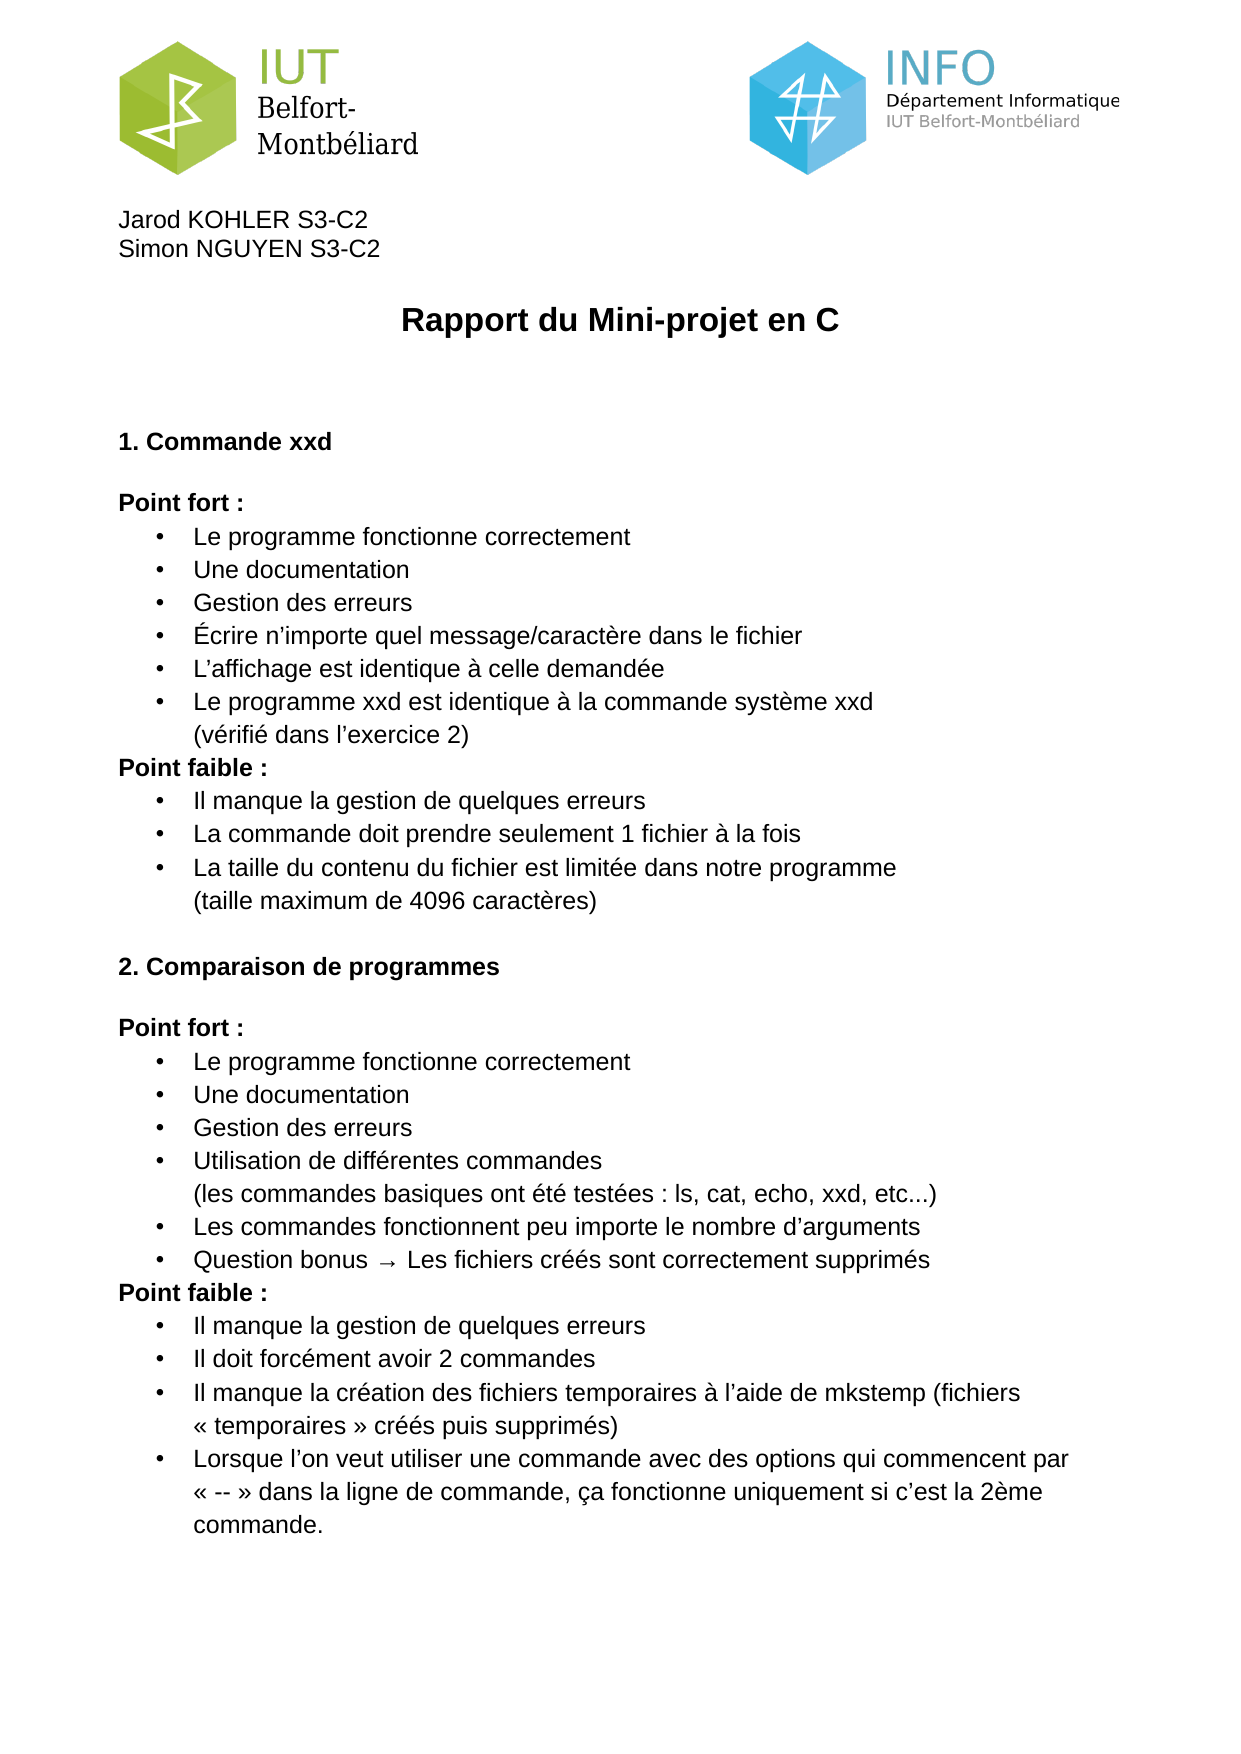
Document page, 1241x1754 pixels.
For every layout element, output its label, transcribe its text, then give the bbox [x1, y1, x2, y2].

list Le programme fonctionne correctement [156, 521, 1122, 550]
list Les commandes fonctionnent peu importe le nombre d’arguments [156, 1212, 1122, 1241]
subtitle 2. Comparaison de programmes [118, 952, 1122, 980]
list (les commandes basiques ont été testées : ls, cat, echo, xxd, etc...) [156, 1179, 1122, 1208]
list Le programme xxd est identique à la commande système xxd [156, 687, 1122, 716]
list Lorsque l’on veut utiliser une commande avec des options qui commencent par « -- » dans la ligne de commande, ça fonctionne uniquement si c’est la 2ème commande. [156, 1444, 1122, 1538]
picture [749, 41, 1120, 175]
picture [119, 41, 418, 175]
text Point fort : [118, 488, 1122, 517]
list (vérifié dans l’exercice 2) [156, 720, 1122, 749]
list Gestion des erreurs [156, 588, 1122, 617]
list Une documentation [156, 1079, 1122, 1108]
subtitle Jarod KOHLER S3-C2 [118, 205, 1122, 234]
subtitle 1. Commande xxd [118, 427, 1122, 455]
list Il manque la gestion de quelques erreurs [156, 1311, 1122, 1340]
list Utilisation de différentes commandes [156, 1146, 1122, 1175]
list Écrire n’importe quel message/caractère dans le fichier [156, 621, 1122, 650]
list (taille maximum de 4096 caractères) [156, 886, 1122, 914]
text Point faible : [118, 753, 1122, 782]
text Point fort : [118, 1013, 1122, 1042]
list Le programme fonctionne correctement [156, 1046, 1122, 1075]
list L’affichage est identique à celle demandée [156, 654, 1122, 683]
list Question bonus → Les fichiers créés sont correctement supprimés [156, 1245, 1122, 1274]
list Il doit forcément avoir 2 commandes [156, 1344, 1122, 1373]
list Il manque la gestion de quelques erreurs [156, 786, 1122, 815]
subtitle Rapport du Mini-projet en C [118, 300, 1122, 338]
text Simon NGUYEN S3-C2 [118, 234, 1122, 263]
list Gestion des erreurs [156, 1113, 1122, 1142]
list La taille du contenu du fichier est limitée dans notre programme [156, 852, 1122, 881]
text Point faible : [118, 1278, 1122, 1307]
list Il manque la création des fichiers temporaires à l’aide de mkstemp (fichiers « temporaires » créés puis supprimés) [156, 1377, 1122, 1439]
list La commande doit prendre seulement 1 fichier à la fois [156, 819, 1122, 848]
list Une documentation [156, 554, 1122, 583]
